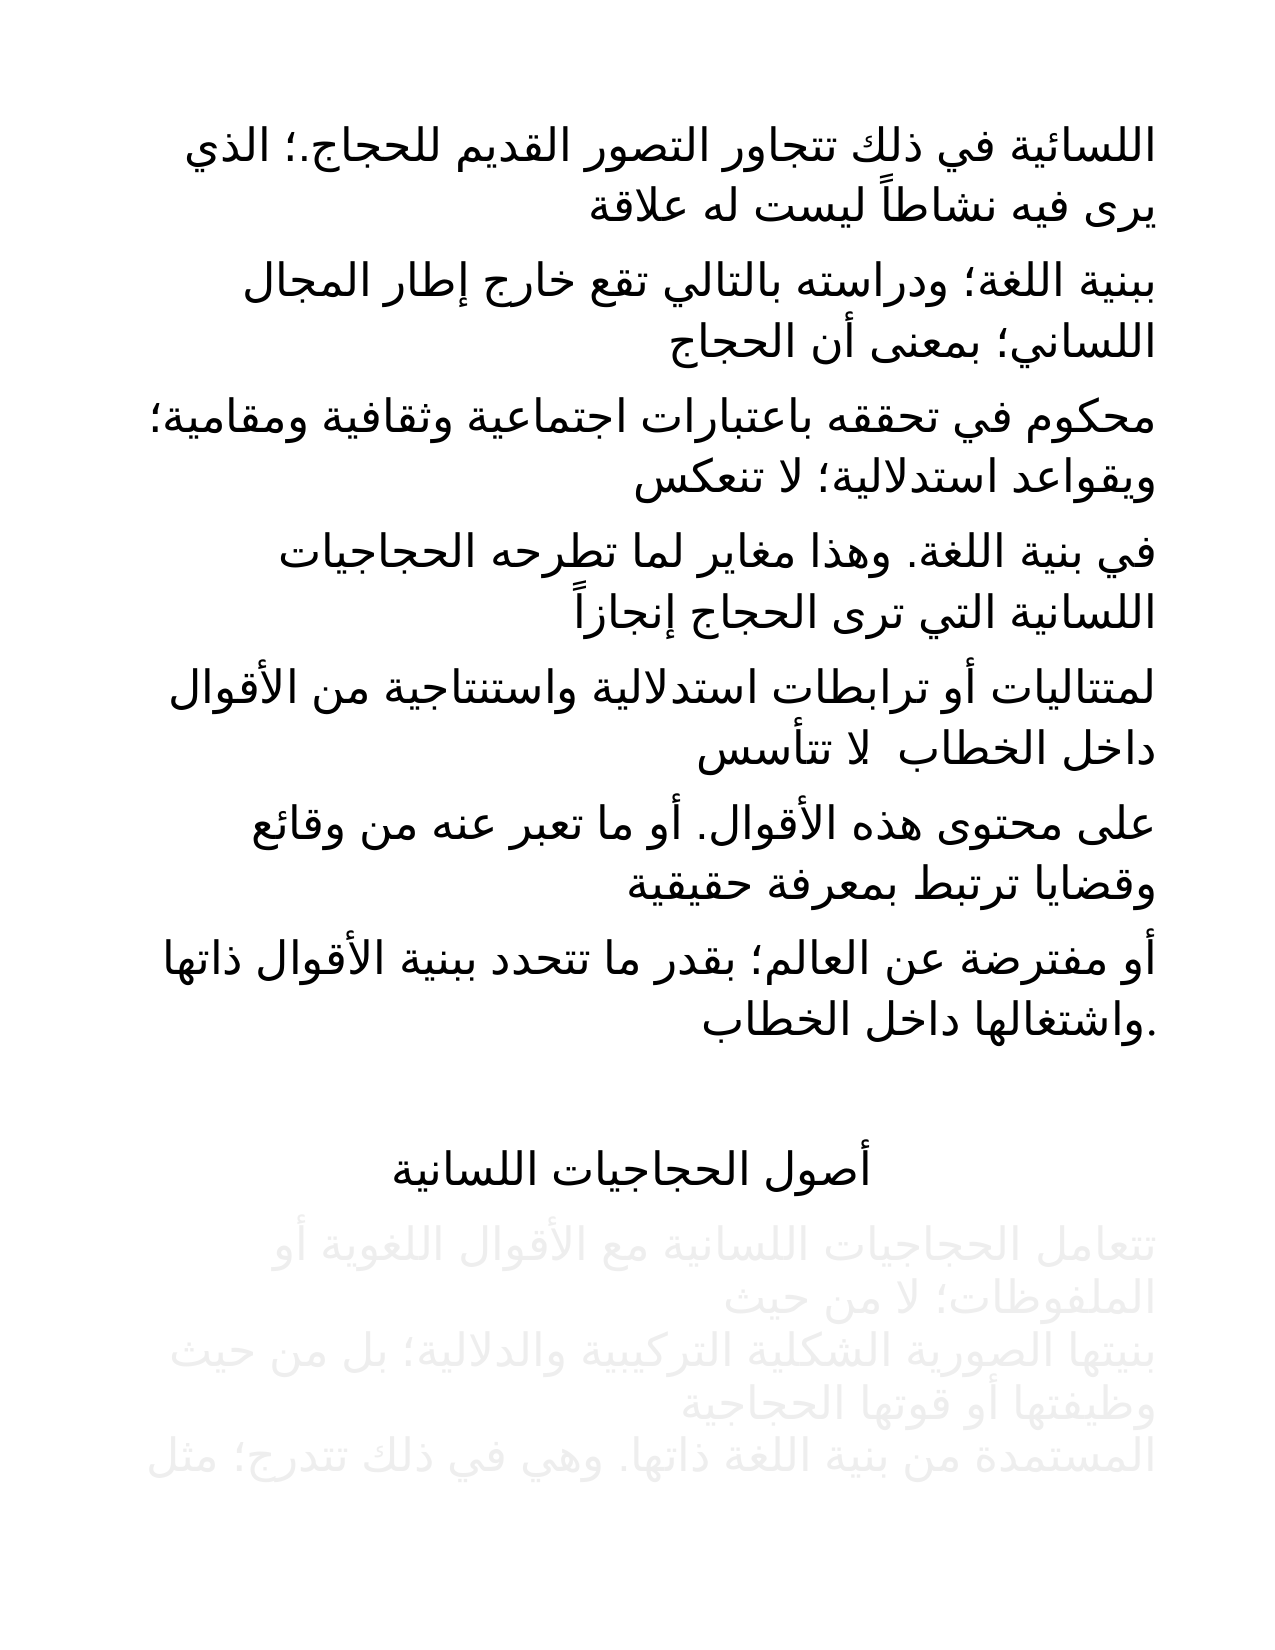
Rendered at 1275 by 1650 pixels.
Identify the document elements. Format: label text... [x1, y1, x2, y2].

text لمتتاليات أو ترابطات استدلالية واستنتاجية من الأقوال داخل الخطاب. لا تتأسس [118, 661, 1157, 774]
text محكوم في تحققه باعتبارات اجتماعية وثقافية ومقامية؛ ويقواعد استدلالية؛ لا تنعكس [118, 389, 1157, 503]
text تتعامل الحجاجيات اللسانية مع الأقوال اللغوية أو الملفوظات؛ لا من حيث بنيتها الصورية الشكلية التركيبية والدلالية؛ بل من حيث وظيفتها أو قوتها الحجاجية المستمدة من بنية اللغة ذاتها. وهي في ذلك تتدرج؛ مثل نظرية الأفعال الكلامية؛ والتداولية؛ ولسانيات التلفظء ضمن المقاربات المعنية بدراسة العلاقة بين اللغة والخطاب؛ السنن والرسالة؛ أي بدراسة السنن في اشتغاله الخطابي؛ حيث تكتسب بعض عناصره قيمة أدائية. وهو ما ينفتح بالدال اللغوي على الخارج لساني؛ أي على محيط التواصل. الذي يضطلع بدور أساسي في تفسير الدال؛ وبناء المعنى/ القصد. ويتفاوت بالطبع مدى الانفتاح أو درجته من مقاربة لأخرى. فنظرية الأفعال الكلامية هل/ تنتقل باللغة من حدود البنية الشكلية إلى دائرة التبادل الكلامي وسياقاته الاجتماعية والمؤسساتية؛ بل إلى دائرة الفعل [118, 1218, 1157, 1482]
text أصول الحجاجيات اللسانية [118, 1143, 1157, 1196]
text على محتوى هذه الأقوال. أو ما تعبر عنه من وقائع وقضايا ترتبط بمعرفة حقيقية [118, 796, 1157, 909]
text أو مفترضة عن العالم؛ بقدر ما تتحدد ببنية الأقوال ذاتها واشتغالها داخل الخطاب. [118, 932, 1157, 1045]
text في بنية اللغة. وهذا مغاير لما تطرحه الحجاجيات اللسانية التي ترى الحجاج إنجازاً [118, 525, 1157, 638]
text اللسائية في ذلك تتجاور التصور القديم للحجاج.؛ الذي يرى فيه نشاطاً ليست له علاقة [118, 118, 1157, 231]
text ببنية اللغة؛ ودراسته بالتالي تقع خارج إطار المجال اللساني؛ بمعنى أن الحجاج [118, 254, 1157, 367]
